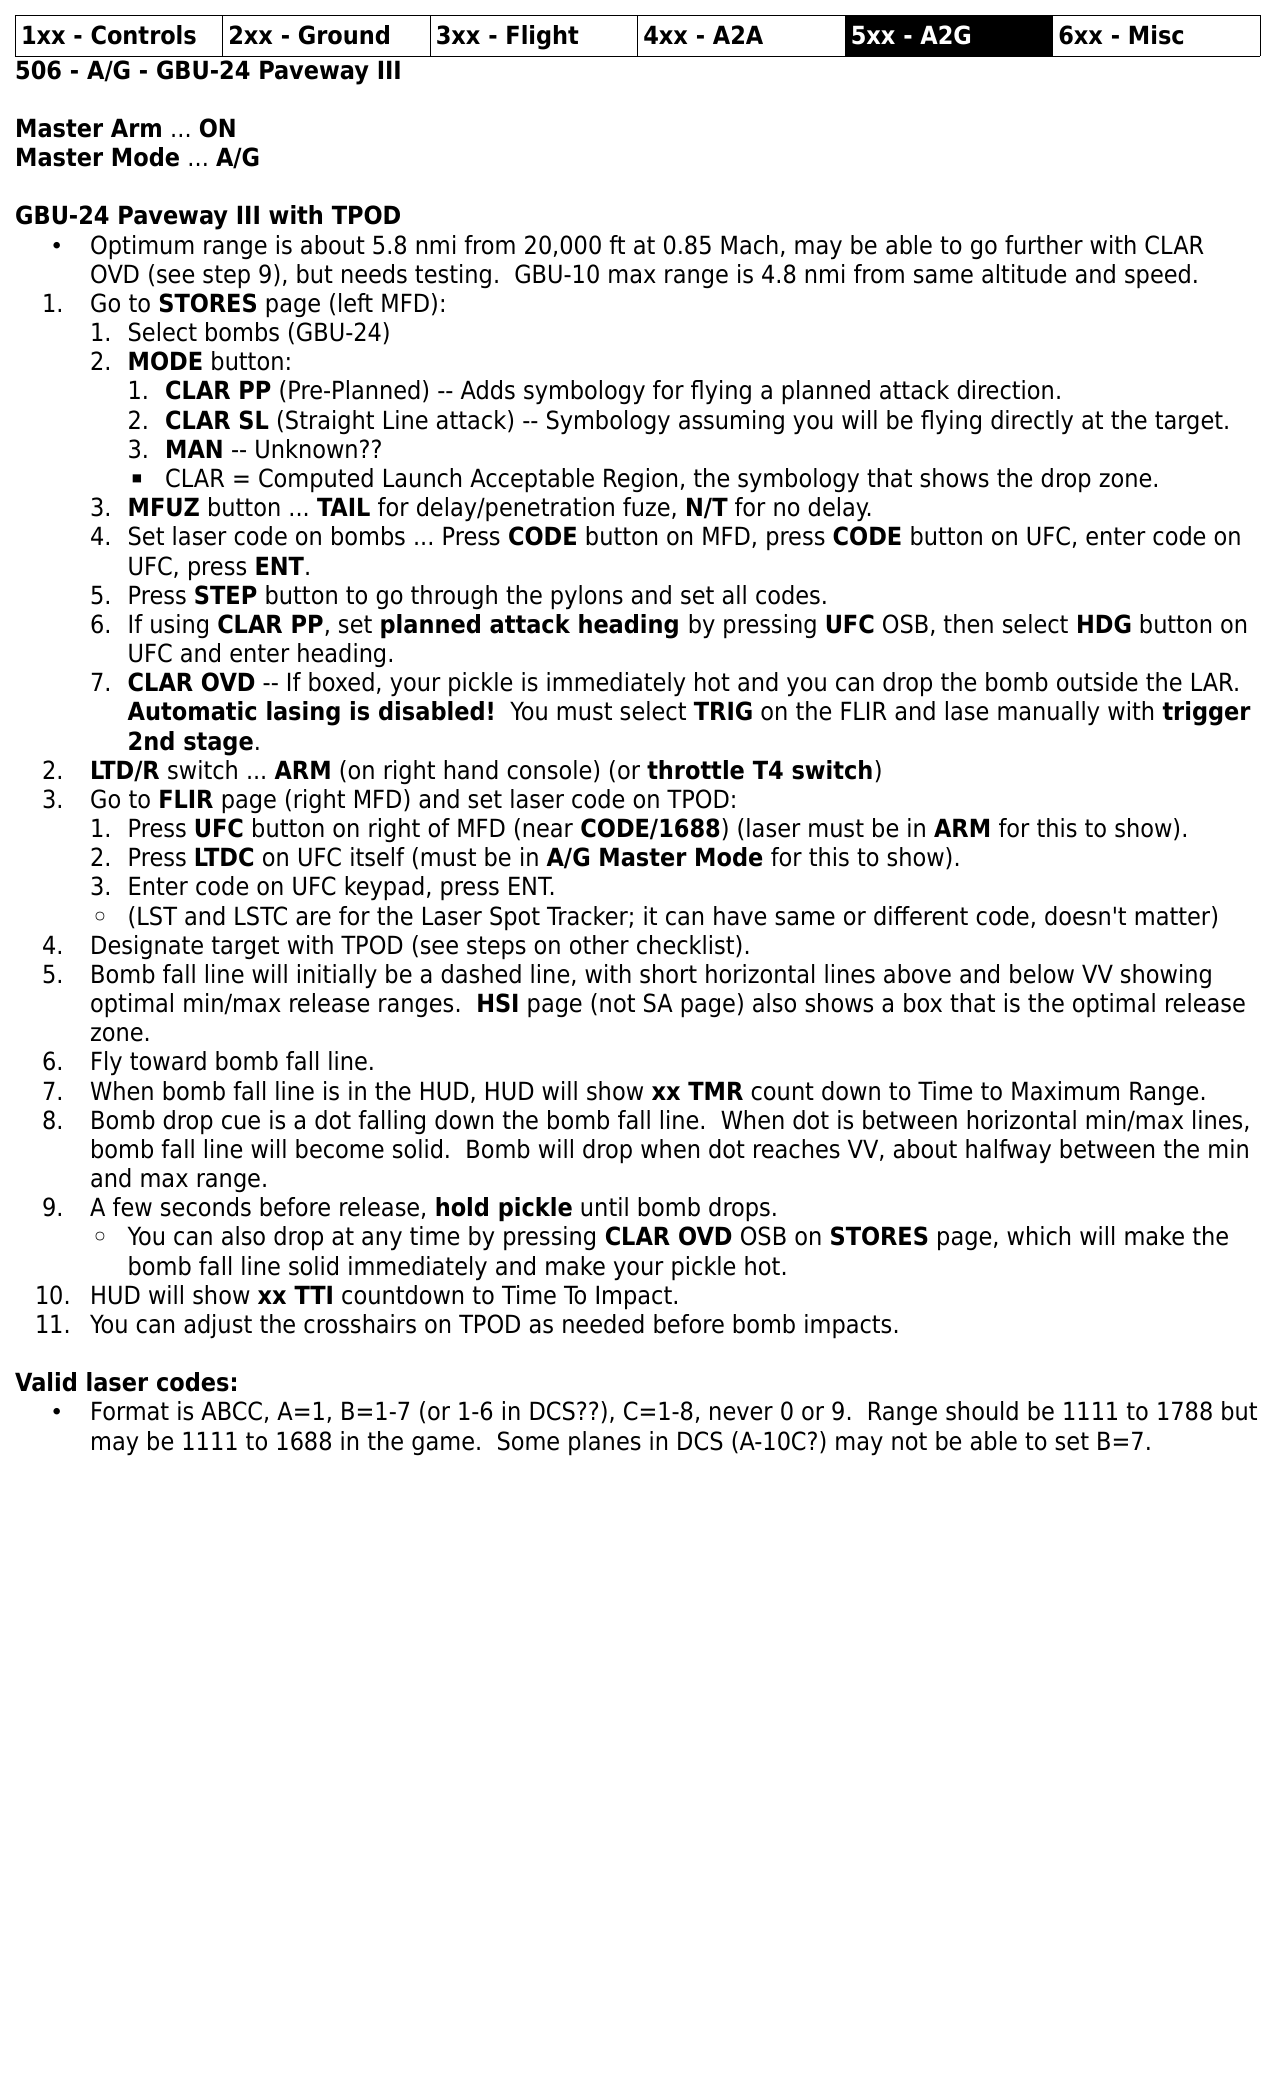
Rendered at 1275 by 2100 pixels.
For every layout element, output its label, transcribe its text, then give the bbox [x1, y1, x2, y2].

table_header 6xx - Misc [1053, 16, 1260, 56]
list Press UFC button on right of MFD (near CODE/1688) (laser must be in ARM for this to show). [90, 814, 1260, 843]
list HUD will show xx TTI countdown to Time To Impact. [52, 1281, 1260, 1310]
list Designate target with TPOD (see steps on other checklist). [52, 931, 1260, 960]
list (LST and LSTC are for the Laser Spot Tracker; it can have same or different code, doesn't matter) [90, 902, 1260, 931]
list Press LTDC on UFC itself (must be in A/G Master Mode for this to show). [90, 843, 1260, 872]
table_header 3xx - Flight [431, 16, 637, 56]
list You can also drop at any time by pressing CLAR OVD OSB on STORES page, which will make the bomb fall line solid immediately and make your pickle hot. [90, 1222, 1260, 1281]
list Bomb fall line will initially be a dashed line, with short horizontal lines above and below VV showing optimal min/max release ranges. HSI page (not SA page) also shows a box that is the optimal release zone. [52, 960, 1260, 1047]
list Format is ABCC, A=1, B=1-7 (or 1-6 in DCS??), C=1-8, never 0 or 9. Range should be 1111 to 1788 but may be 1111 to 1688 in the game. Some planes in DCS (A-10C?) may not be able to set B=7. [52, 1397, 1260, 1456]
list Press STEP button to go through the pylons and set all codes. [90, 581, 1260, 610]
list Go to FLIR page (right MFD) and set laser code on TPOD: [52, 785, 1260, 814]
text Master Mode ... A/G [15, 143, 1260, 172]
list MODE button: [90, 347, 1260, 377]
list CLAR OVD -- If boxed, your pickle is immediately hot and you can drop the bomb outside the LAR. Automatic lasing is disabled! You must select TRIG on the FLIR and lase manually with trigger 2nd stage. [90, 668, 1260, 756]
list CLAR SL (Straight Line attack) -- Symbology assuming you will be flying directly at the target. [127, 406, 1260, 435]
list You can adjust the crosshairs on TPOD as needed before bomb impacts. [52, 1310, 1260, 1339]
list Select bombs (GBU-24) [90, 318, 1260, 347]
list Enter code on UFC keypad, press ENT. [90, 872, 1260, 902]
list CLAR PP (Pre-Planned) -- Adds symbology for flying a planned attack direction. [127, 377, 1260, 406]
list Optimum range is about 5.8 nmi from 20,000 ft at 0.85 Mach, may be able to go further with CLAR OVD (see step 9), but needs testing. GBU-10 max range is 4.8 nmi from same altitude and speed. [52, 231, 1260, 289]
list When bomb fall line is in the HUD, HUD will show xx TMR count down to Time to Maximum Range. [52, 1077, 1260, 1106]
list Bomb drop cue is a dot falling down the bomb fall line. When dot is between horizontal min/max lines, bomb fall line will become solid. Bomb will drop when dot reaches VV, about halfway between the min and max range. [52, 1106, 1260, 1193]
list CLAR = Computed Launch Acceptable Region, the symbology that shows the drop zone. [127, 464, 1260, 493]
list MAN -- Unknown?? [127, 435, 1260, 464]
list Fly toward bomb fall line. [52, 1047, 1260, 1077]
text GBU-24 Paveway III with TPOD [15, 202, 1260, 231]
table_header 2xx - Ground [223, 16, 430, 56]
table_header 5xx - A2G [846, 16, 1052, 56]
text Master Arm ... ON [15, 114, 1260, 143]
text Valid laser codes: [15, 1368, 1260, 1397]
list Set laser code on bombs ... Press CODE button on MFD, press CODE button on UFC, enter code on UFC, press ENT. [90, 522, 1260, 581]
list LTD/R switch ... ARM (on right hand console) (or throttle T4 switch) [52, 756, 1260, 785]
list Go to STORES page (left MFD): [52, 289, 1260, 318]
list If using CLAR PP, set planned attack heading by pressing UFC OSB, then select HDG button on UFC and enter heading. [90, 610, 1260, 668]
list MFUZ button ... TAIL for delay/penetration fuze, N/T for no delay. [90, 493, 1260, 522]
text 506 - A/G - GBU-24 Paveway III [15, 57, 1260, 85]
list A few seconds before release, hold pickle until bomb drops. [52, 1193, 1260, 1222]
table_header 1xx - Controls [16, 16, 222, 56]
table_header 4xx - A2A [638, 16, 845, 56]
